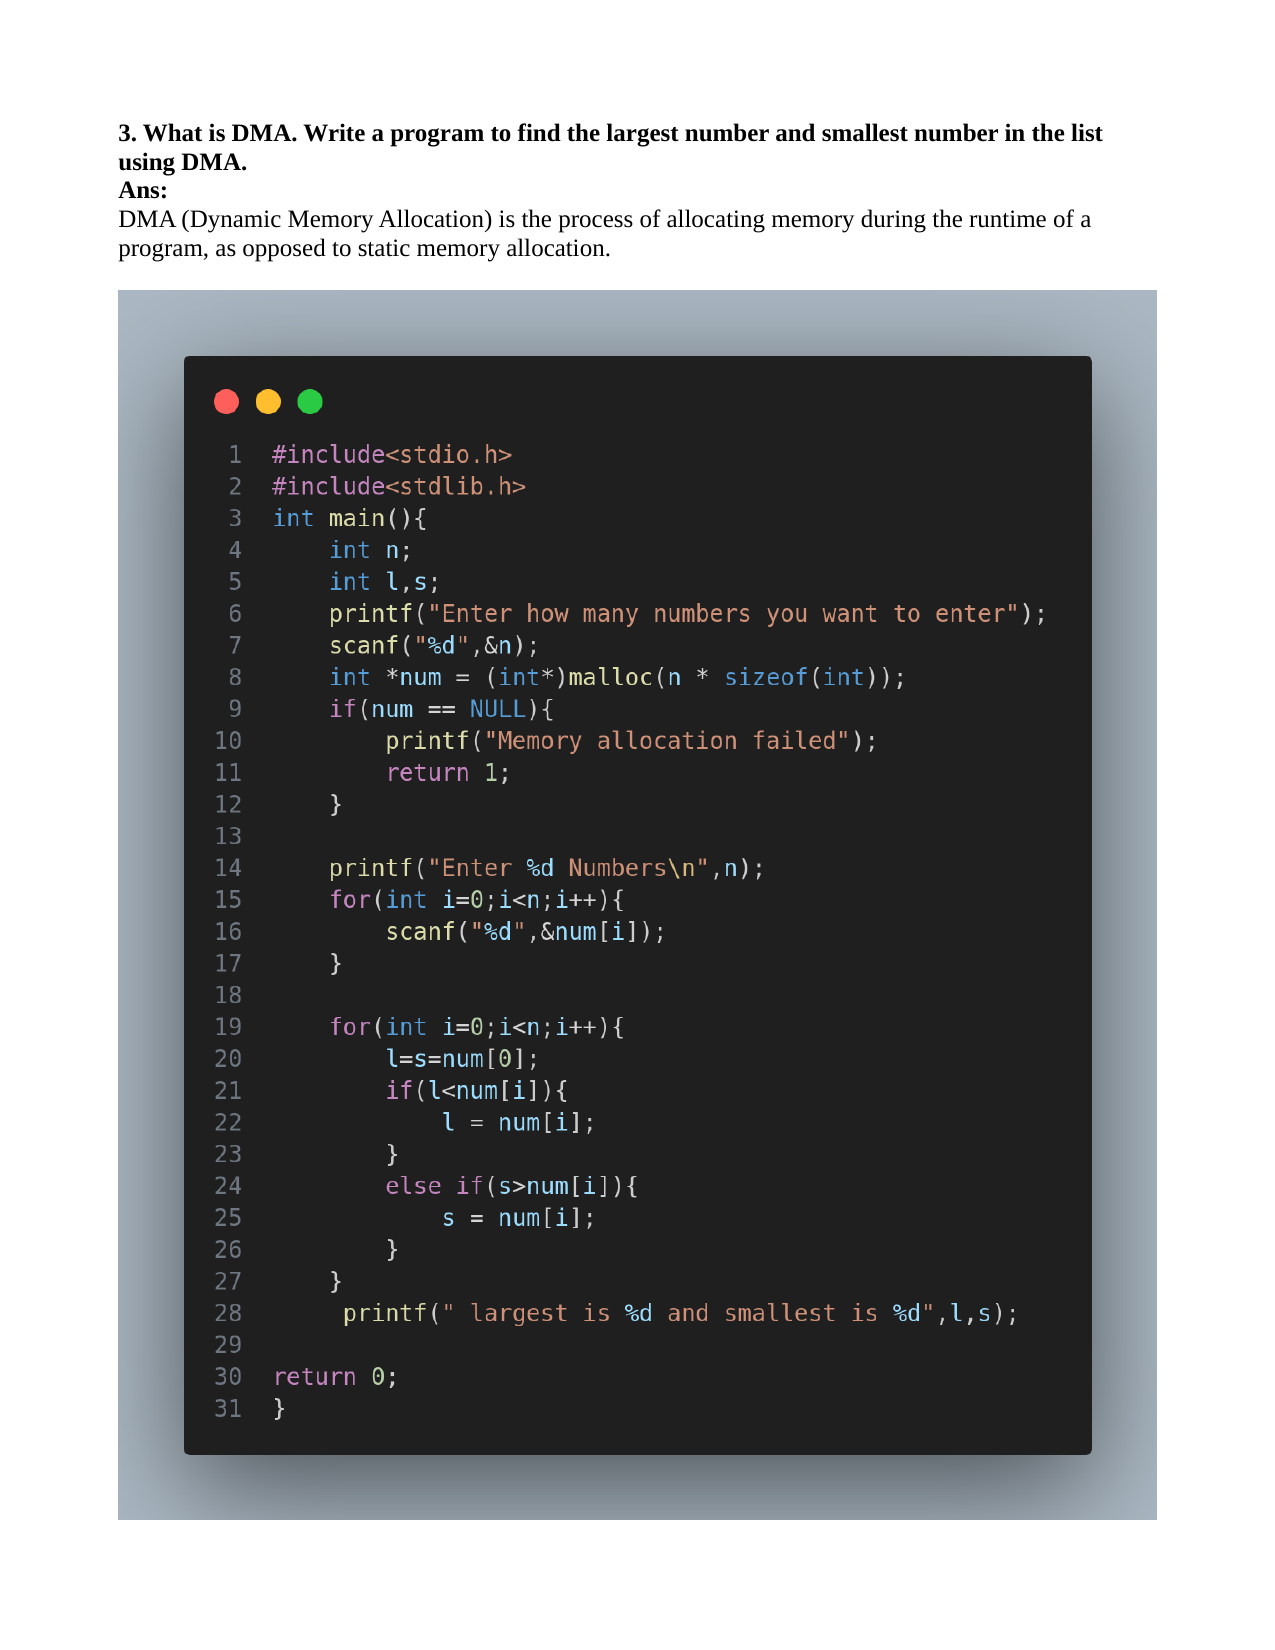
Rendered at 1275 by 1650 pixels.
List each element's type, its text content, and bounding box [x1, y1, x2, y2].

text DMA (Dynamic Memory Allocation) is the process of allocating memory during the runtime of a program, as opposed to static memory allocation. [118, 204, 1157, 262]
text Ans: [118, 176, 1157, 204]
picture [118, 290, 1157, 1520]
text 3. What is DMA. Write a program to find the largest number and smallest number in the list using DMA. [118, 118, 1157, 176]
